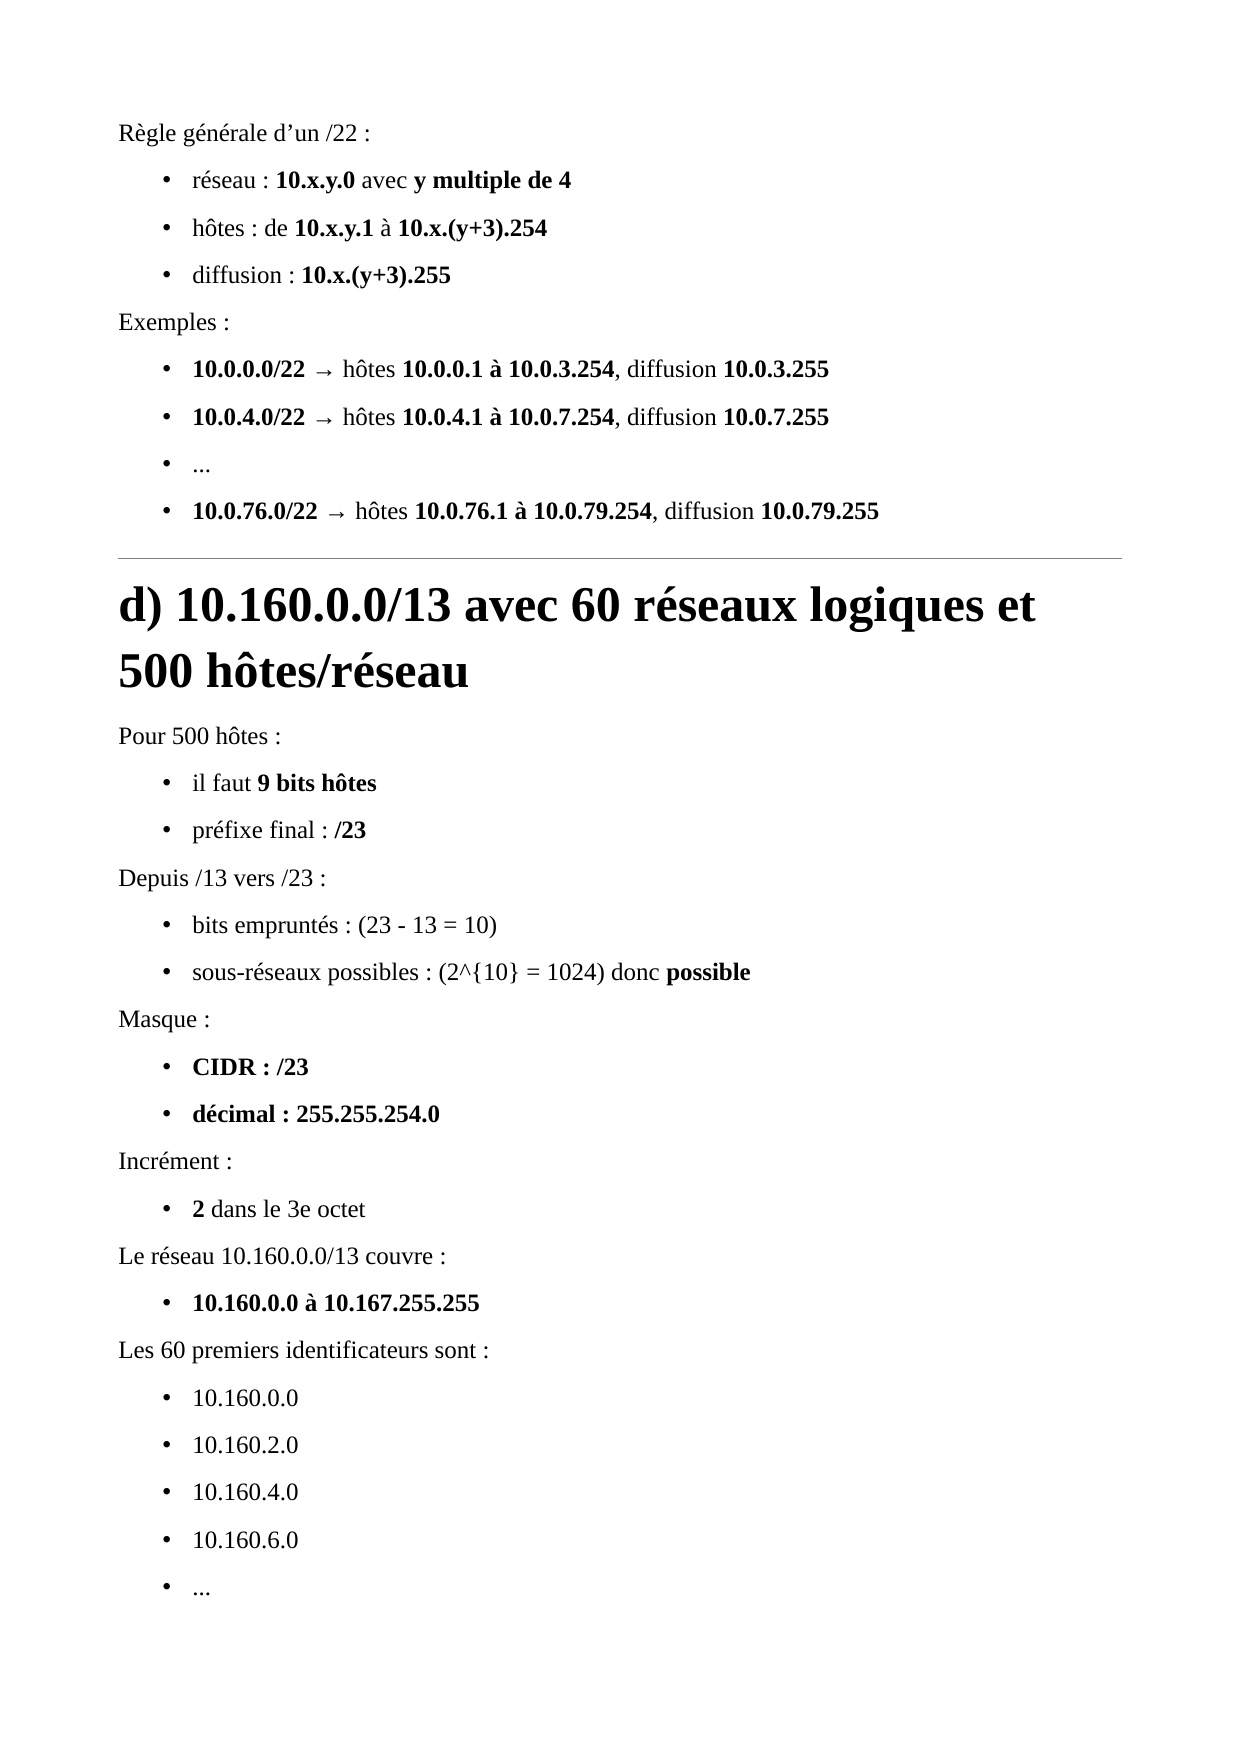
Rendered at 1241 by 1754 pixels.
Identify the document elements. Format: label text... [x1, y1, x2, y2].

list 10.0.76.0/22 → hôtes 10.0.76.1 à 10.0.79.254, diffusion 10.0.79.255 [162, 496, 1122, 525]
list diffusion : 10.x.(y+3).255 [162, 260, 1122, 289]
list 10.160.0.0 à 10.167.255.255 [162, 1288, 1122, 1317]
subtitle d) 10.160.0.0/13 avec 60 réseaux logiques et 500 hôtes/réseau [118, 575, 1122, 698]
list CIDR : /23 [162, 1052, 1122, 1081]
list 10.160.0.0 [162, 1383, 1122, 1412]
list il faut 9 bits hôtes [162, 768, 1122, 797]
list 2 dans le 3e octet [162, 1194, 1122, 1222]
list ... [162, 1572, 1122, 1601]
list sous-réseaux possibles : (2^{10} = 1024) donc possible [162, 957, 1122, 986]
text Pour 500 hôtes : [118, 721, 1122, 749]
text Règle générale d’un /22 : [118, 118, 1122, 147]
text Masque : [118, 1004, 1122, 1033]
list 10.160.4.0 [162, 1477, 1122, 1506]
list bits empruntés : (23 - 13 = 10) [162, 910, 1122, 939]
text Exemples : [118, 307, 1122, 336]
list décimal : 255.255.254.0 [162, 1099, 1122, 1128]
text Les 60 premiers identificateurs sont : [118, 1336, 1122, 1364]
list 10.0.4.0/22 → hôtes 10.0.4.1 à 10.0.7.254, diffusion 10.0.7.255 [162, 402, 1122, 431]
list hôtes : de 10.x.y.1 à 10.x.(y+3).254 [162, 213, 1122, 241]
text Le réseau 10.160.0.0/13 couvre : [118, 1241, 1122, 1270]
list 10.160.6.0 [162, 1525, 1122, 1553]
list ... [162, 449, 1122, 478]
text Incrément : [118, 1146, 1122, 1175]
text Depuis /13 vers /23 : [118, 863, 1122, 891]
list réseau : 10.x.y.0 avec y multiple de 4 [162, 165, 1122, 194]
list préfixe final : /23 [162, 815, 1122, 844]
list 10.160.2.0 [162, 1430, 1122, 1459]
list 10.0.0.0/22 → hôtes 10.0.0.1 à 10.0.3.254, diffusion 10.0.3.255 [162, 354, 1122, 383]
